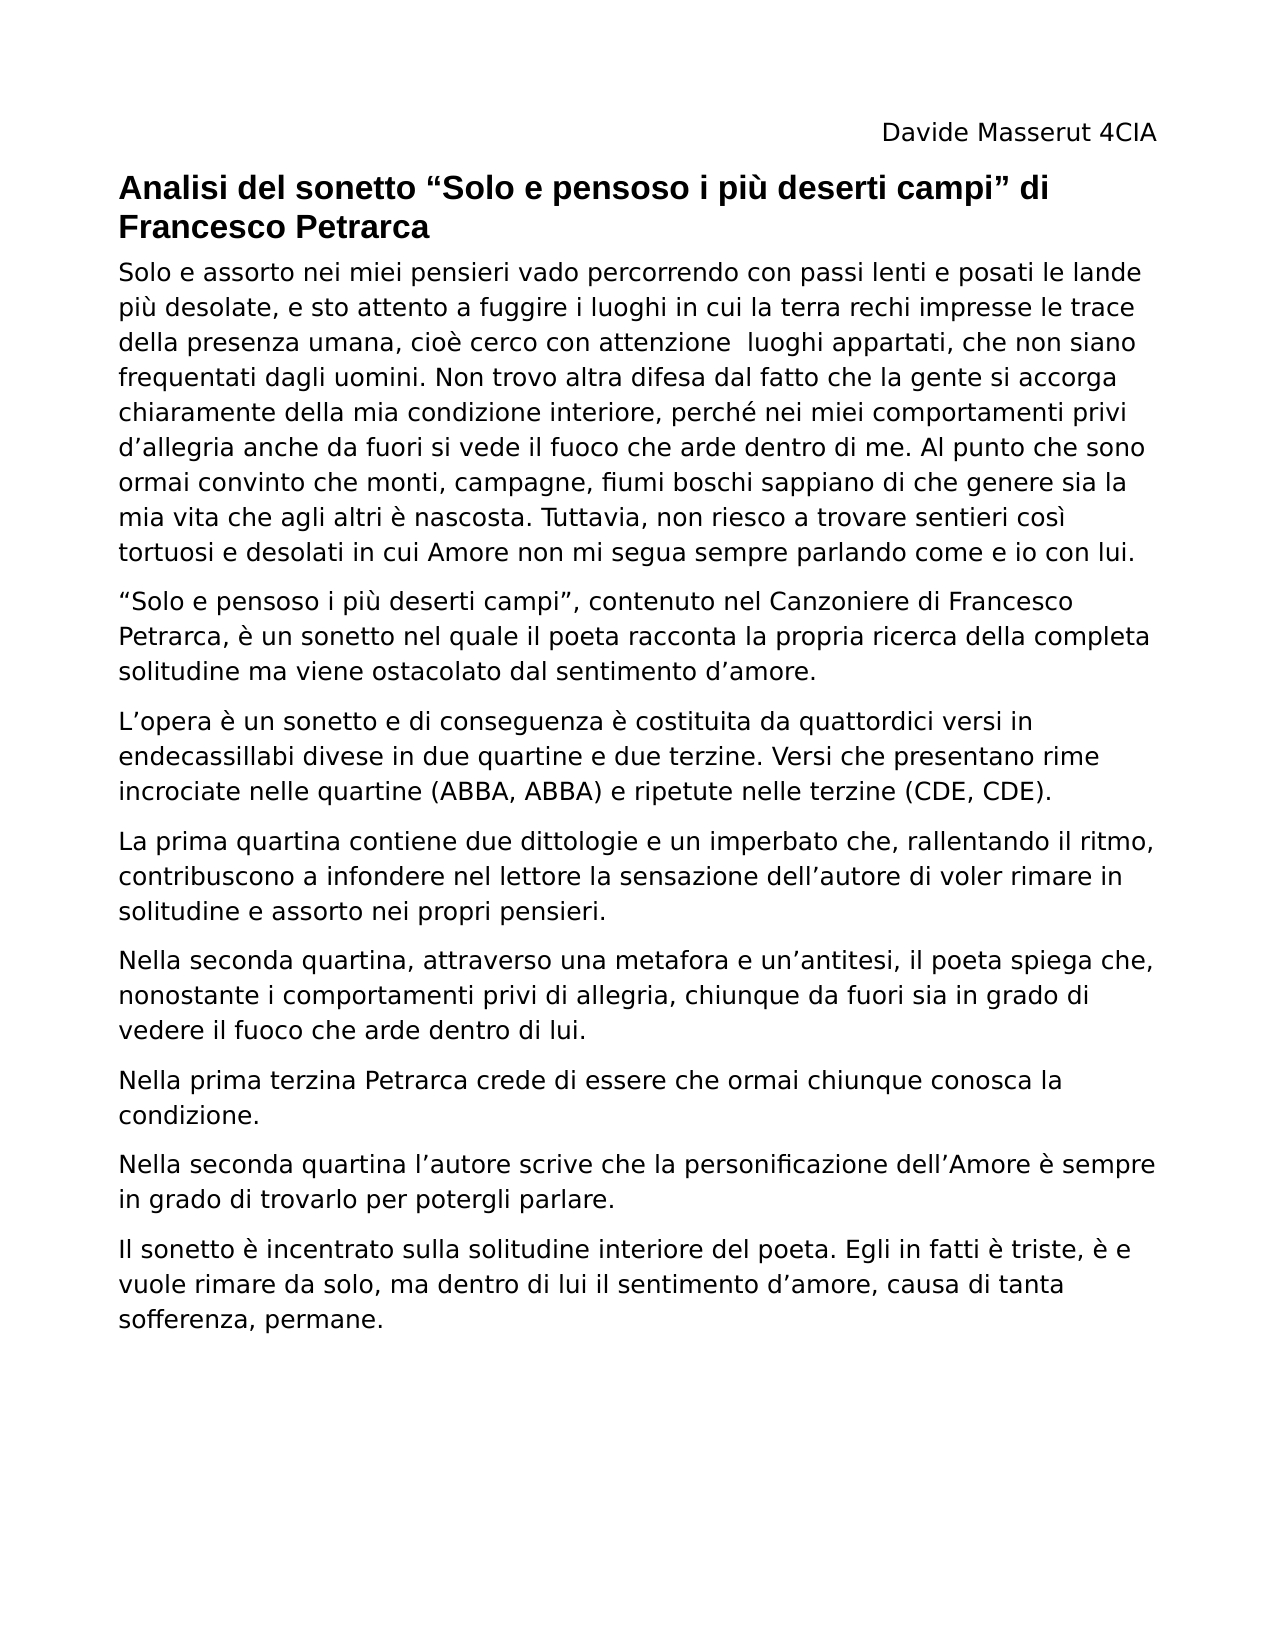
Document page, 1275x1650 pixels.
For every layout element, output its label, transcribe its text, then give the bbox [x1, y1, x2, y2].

text Solo e assorto nei miei pensieri vado percorrendo con passi lenti e posati le lande più desolate, e sto attento a fuggire i luoghi in cui la terra rechi impresse le trace della presenza umana, cioè cerco con attenzione luoghi appartati, che non siano frequentati dagli uomini. Non trovo altra difesa dal fatto che la gente si accorga chiaramente della mia condizione interiore, perché nei miei comportamenti privi d’allegria anche da fuori si vede il fuoco che arde dentro di me. Al punto che sono ormai convinto che monti, campagne, fiumi boschi sappiano di che genere sia la mia vita che agli altri è nascosta. Tuttavia, non riesco a trovare sentieri così tortuosi e desolati in cui Amore non mi segua sempre parlando come e io con lui. [118, 258, 1157, 567]
text “Solo e pensoso i più deserti campi”, contenuto nel Canzoniere di Francesco Petrarca, è un sonetto nel quale il poeta racconta la propria ricerca della completa solitudine ma viene ostacolato dal sentimento d’amore. [118, 587, 1157, 687]
text La prima quartina contiene due dittologie e un imperbato che, rallentando il ritmo, contribuscono a infondere nel lettore la sensazione dell’autore di voler rimare in solitudine e assorto nei propri pensieri. [118, 827, 1157, 926]
text Davide Masserut 4CIA [118, 118, 1157, 147]
text Nella seconda quartina, attraverso una metafora e un’antitesi, il poeta spiega che, nonostante i comportamenti privi di allegria, chiunque da fuori sia in grado di vedere il fuoco che arde dentro di lui. [118, 946, 1157, 1045]
text Il sonetto è incentrato sulla solitudine interiore del poeta. Egli in fatti è triste, è e vuole rimare da solo, ma dentro di lui il sentimento d’amore, causa di tanta sofferenza, permane. [118, 1235, 1157, 1334]
text Nella prima terzina Petrarca crede di essere che ormai chiunque conosca la condizione. [118, 1066, 1157, 1130]
subtitle Analisi del sonetto “Solo e pensoso i più deserti campi” di Francesco Petrarca [118, 168, 1157, 245]
text Nella seconda quartina l’autore scrive che la personificazione dell’Amore è sempre in grado di trovarlo per potergli parlare. [118, 1150, 1157, 1214]
text L’opera è un sonetto e di conseguenza è costituita da quattordici versi in endecassillabi divese in due quartine e due terzine. Versi che presentano rime incrociate nelle quartine (ABBA, ABBA) e ripetute nelle terzine (CDE, CDE). [118, 707, 1157, 806]
